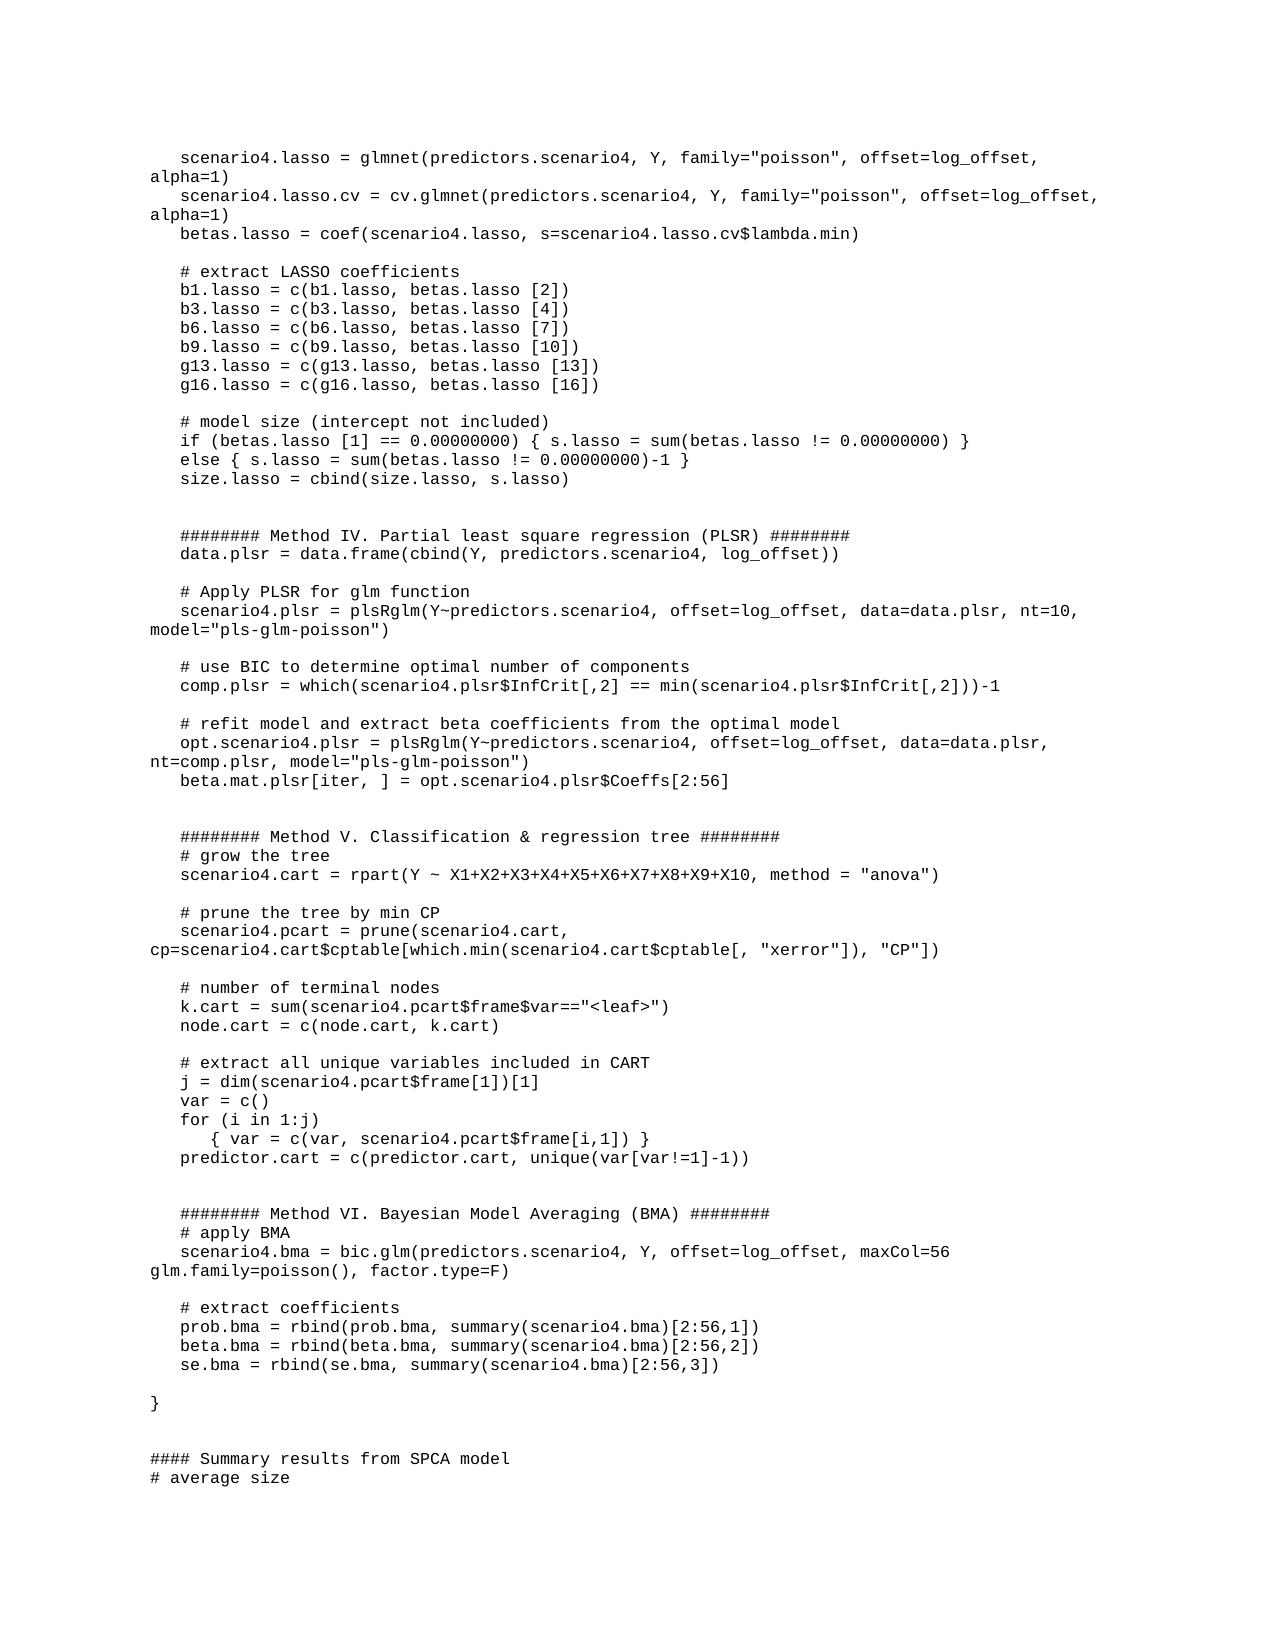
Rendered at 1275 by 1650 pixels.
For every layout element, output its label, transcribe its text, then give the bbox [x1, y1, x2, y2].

text b3.lasso = c(b3.lasso, betas.lasso [4]) [150, 301, 1125, 320]
text scenario4.plsr = plsRglm(Y~predictors.scenario4, offset=log_offset, data=data.plsr, nt=10, model="pls-glm-poisson") [150, 602, 1125, 640]
text predictor.cart = c(predictor.cart, unique(var[var!=1]-1)) [150, 1149, 1125, 1168]
text # extract LASSO coefficients [150, 263, 1125, 282]
text # extract coefficients [150, 1300, 1125, 1319]
text ######## Method IV. Partial least square regression (PLSR) ######## [150, 527, 1125, 546]
text prob.bma = rbind(prob.bma, summary(scenario4.bma)[2:56,1]) [150, 1319, 1125, 1338]
text beta.mat.plsr[iter, ] = opt.scenario4.plsr$Coeffs[2:56] [150, 772, 1125, 791]
text k.cart = sum(scenario4.pcart$frame$var=="<leaf>") [150, 998, 1125, 1017]
text comp.plsr = which(scenario4.plsr$InfCrit[,2] == min(scenario4.plsr$InfCrit[,2]))-1 [150, 678, 1125, 697]
text b9.lasso = c(b9.lasso, betas.lasso [10]) [150, 338, 1125, 357]
text g13.lasso = c(g13.lasso, betas.lasso [13]) [150, 357, 1125, 376]
text # Apply PLSR for glm function [150, 584, 1125, 602]
text scenario4.lasso.cv = cv.glmnet(predictors.scenario4, Y, family="poisson", offset=log_offset, alpha=1) [150, 188, 1125, 225]
text g16.lasso = c(g16.lasso, betas.lasso [16]) [150, 376, 1125, 395]
text size.lasso = cbind(size.lasso, s.lasso) [150, 471, 1125, 489]
text # extract all unique variables included in CART [150, 1055, 1125, 1074]
text # average size [150, 1470, 1125, 1489]
text #### Summary results from SPCA model [150, 1451, 1125, 1470]
text for (i in 1:j) [150, 1112, 1125, 1130]
text data.plsr = data.frame(cbind(Y, predictors.scenario4, log_offset)) [150, 546, 1125, 565]
text } [150, 1394, 1125, 1413]
text # number of terminal nodes [150, 979, 1125, 998]
text # refit model and extract beta coefficients from the optimal model [150, 716, 1125, 734]
text node.cart = c(node.cart, k.cart) [150, 1017, 1125, 1036]
text ######## Method V. Classification & regression tree ######## [150, 829, 1125, 848]
text opt.scenario4.plsr = plsRglm(Y~predictors.scenario4, offset=log_offset, data=data.plsr, nt=comp.plsr, model="pls-glm-poisson") [150, 734, 1125, 772]
text # model size (intercept not included) [150, 414, 1125, 433]
text else { s.lasso = sum(betas.lasso != 0.00000000)-1 } [150, 452, 1125, 471]
text j = dim(scenario4.pcart$frame[1])[1] [150, 1074, 1125, 1093]
text cp=scenario4.cart$cptable[which.min(scenario4.cart$cptable[, "xerror"]), "CP"]) [150, 942, 1125, 961]
text betas.lasso = coef(scenario4.lasso, s=scenario4.lasso.cv$lambda.min) [150, 225, 1125, 244]
text # grow the tree [150, 848, 1125, 866]
text beta.bma = rbind(beta.bma, summary(scenario4.bma)[2:56,2]) [150, 1338, 1125, 1357]
text scenario4.lasso = glmnet(predictors.scenario4, Y, family="poisson", offset=log_offset, alpha=1) [150, 150, 1125, 188]
text se.bma = rbind(se.bma, summary(scenario4.bma)[2:56,3]) [150, 1357, 1125, 1376]
text var = c() [150, 1093, 1125, 1112]
text ######## Method VI. Bayesian Model Averaging (BMA) ######## [150, 1206, 1125, 1225]
text scenario4.bma = bic.glm(predictors.scenario4, Y, offset=log_offset, maxCol=56 glm.family=poisson(), factor.type=F) [150, 1243, 1125, 1281]
text scenario4.cart = rpart(Y ~ X1+X2+X3+X4+X5+X6+X7+X8+X9+X10, method = "anova") [150, 866, 1125, 885]
text b6.lasso = c(b6.lasso, betas.lasso [7]) [150, 320, 1125, 338]
text scenario4.pcart = prune(scenario4.cart, [150, 923, 1125, 942]
text # apply BMA [150, 1225, 1125, 1243]
text b1.lasso = c(b1.lasso, betas.lasso [2]) [150, 282, 1125, 301]
text if (betas.lasso [1] == 0.00000000) { s.lasso = sum(betas.lasso != 0.00000000) } [150, 433, 1125, 452]
text { var = c(var, scenario4.pcart$frame[i,1]) } [150, 1130, 1125, 1149]
text # use BIC to determine optimal number of components [150, 659, 1125, 678]
text # prune the tree by min CP [150, 904, 1125, 923]
